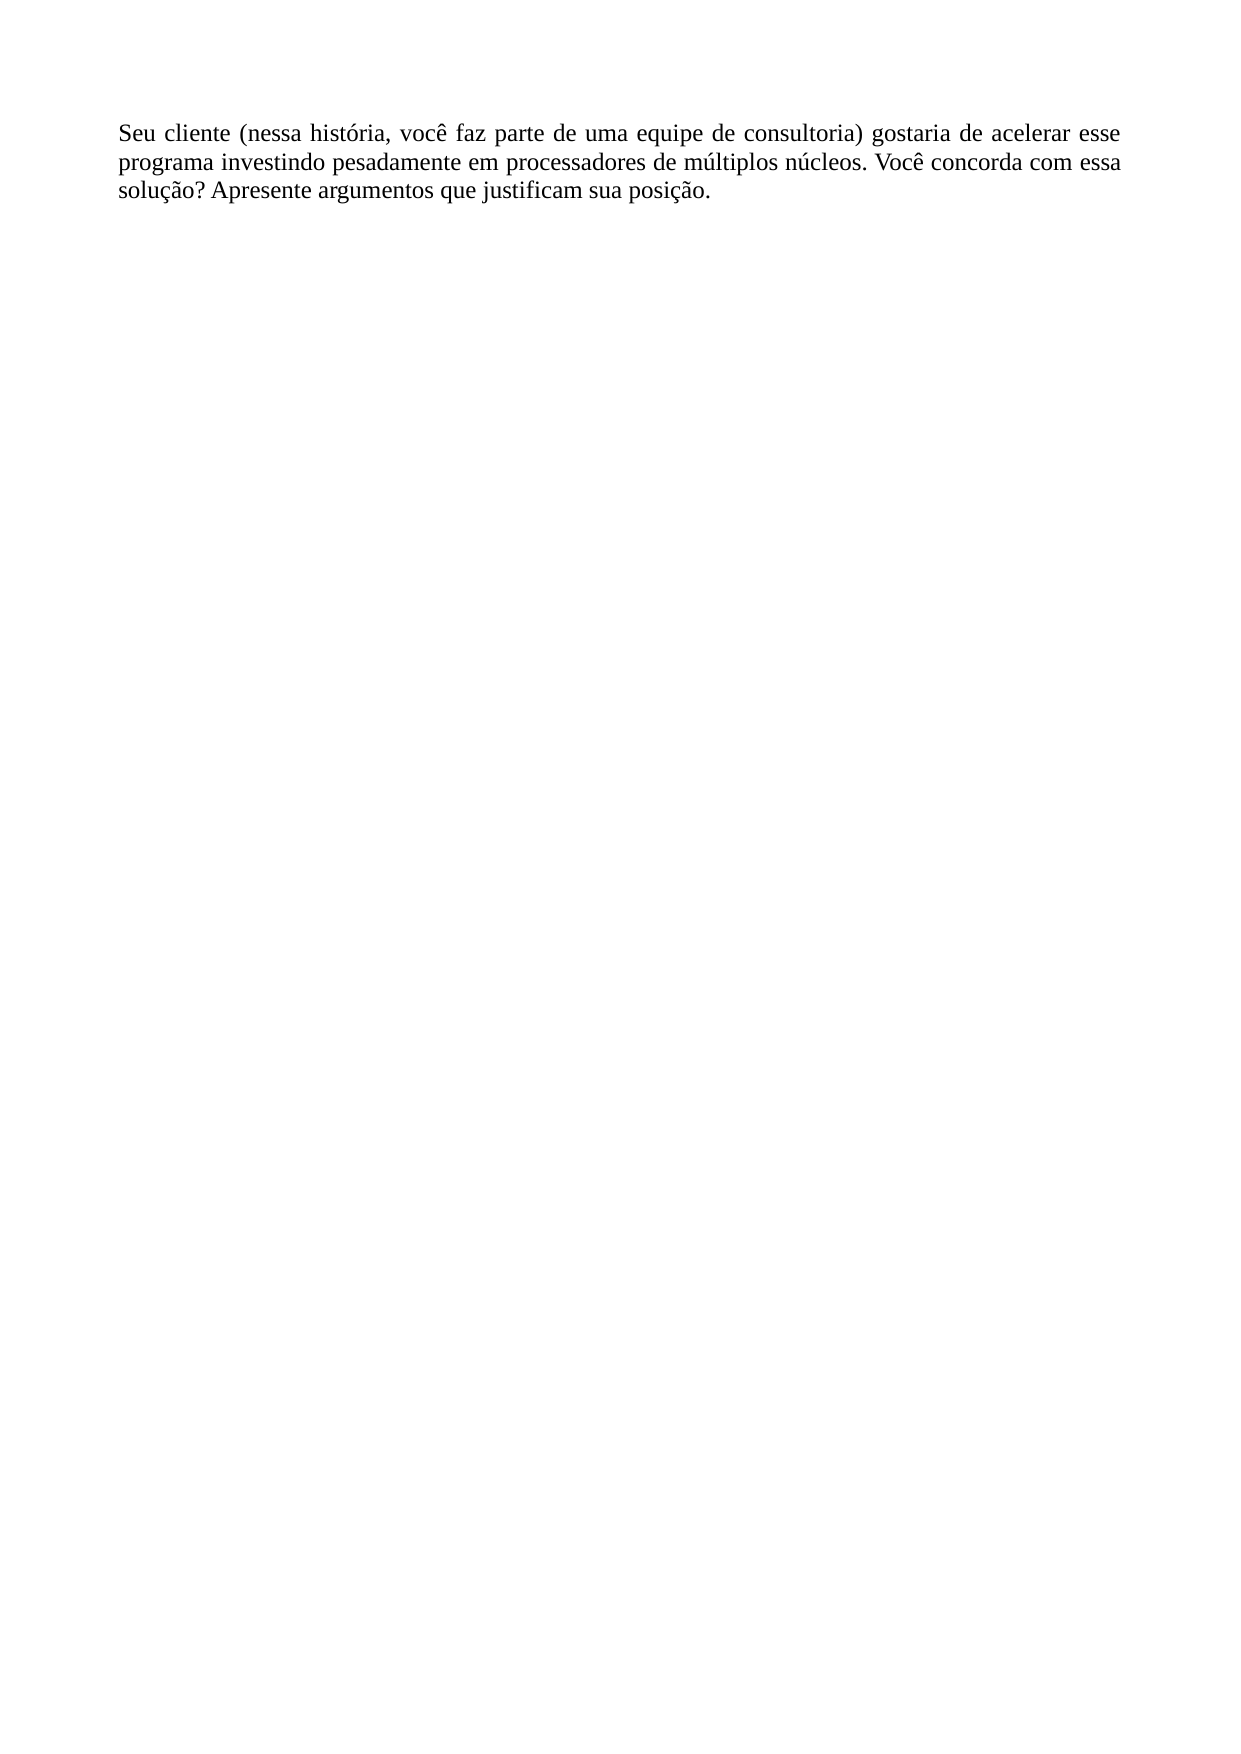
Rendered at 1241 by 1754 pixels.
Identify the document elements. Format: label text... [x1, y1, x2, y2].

text Seu cliente (nessa história, você faz parte de uma equipe de consultoria) gostaria de acelerar esse programa investindo pesadamente em processadores de múltiplos núcleos. Você concorda com essa solução? Apresente argumentos que justificam sua posição. [118, 118, 1122, 204]
